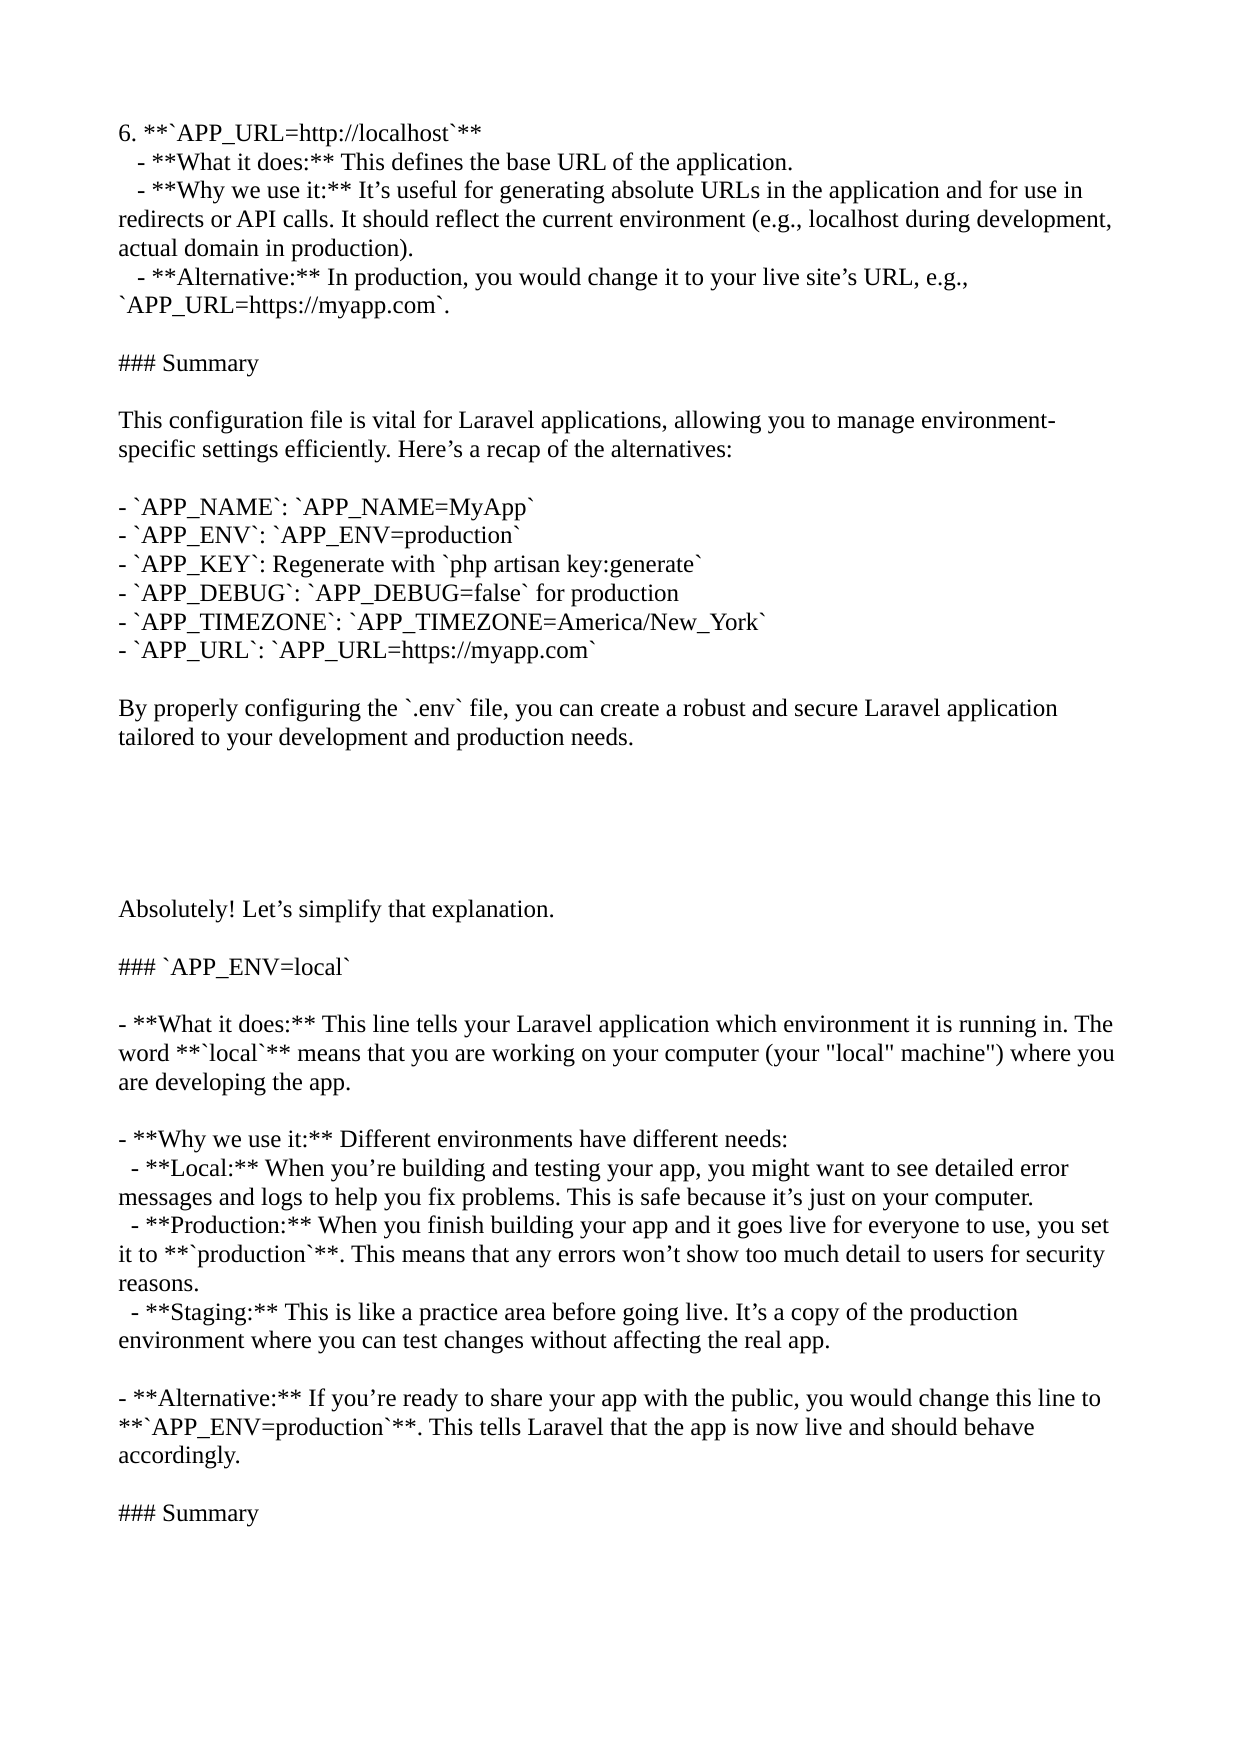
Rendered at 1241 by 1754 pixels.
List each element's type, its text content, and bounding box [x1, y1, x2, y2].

text - **What it does:** This defines the base URL of the application. [118, 147, 1122, 176]
text - **Local:** When you’re building and testing your app, you might want to see detailed error messages and logs to help you fix problems. This is safe because it’s just on your computer. [118, 1153, 1122, 1211]
text ### Summary [118, 1498, 1122, 1527]
text 6. **`APP_URL=http://localhost`** [118, 118, 1122, 147]
text This configuration file is vital for Laravel applications, allowing you to manage environment-specific settings efficiently. Here’s a recap of the alternatives: [118, 406, 1122, 463]
text - **Production:** When you finish building your app and it goes live for everyone to use, you set it to **`production`**. This means that any errors won’t show too much detail to users for security reasons. [118, 1211, 1122, 1297]
text ### `APP_ENV=local` [118, 952, 1122, 981]
text - `APP_NAME`: `APP_NAME=MyApp` [118, 492, 1122, 521]
text - `APP_URL`: `APP_URL=https://myapp.com` [118, 636, 1122, 664]
text - `APP_KEY`: Regenerate with `php artisan key:generate` [118, 549, 1122, 578]
text - **Alternative:** In production, you would change it to your live site’s URL, e.g., `APP_URL=https://myapp.com`. [118, 262, 1122, 319]
text Absolutely! Let’s simplify that explanation. [118, 894, 1122, 923]
text - **What it does:** This line tells your Laravel application which environment it is running in. The word **`local`** means that you are working on your computer (your "local" machine") where you are developing the app. [118, 1009, 1122, 1096]
text By properly configuring the `.env` file, you can create a robust and secure Laravel application tailored to your development and production needs. [118, 693, 1122, 751]
text - `APP_ENV`: `APP_ENV=production` [118, 521, 1122, 549]
text - `APP_DEBUG`: `APP_DEBUG=false` for production [118, 578, 1122, 607]
text - **Alternative:** If you’re ready to share your app with the public, you would change this line to **`APP_ENV=production`**. This tells Laravel that the app is now live and should behave accordingly. [118, 1383, 1122, 1469]
text ### Summary [118, 348, 1122, 377]
text - `APP_TIMEZONE`: `APP_TIMEZONE=America/New_York` [118, 607, 1122, 636]
text - **Why we use it:** Different environments have different needs: [118, 1124, 1122, 1153]
text - **Why we use it:** It’s useful for generating absolute URLs in the application and for use in redirects or API calls. It should reflect the current environment (e.g., localhost during development, actual domain in production). [118, 176, 1122, 262]
text - **Staging:** This is like a practice area before going live. It’s a copy of the production environment where you can test changes without affecting the real app. [118, 1297, 1122, 1354]
